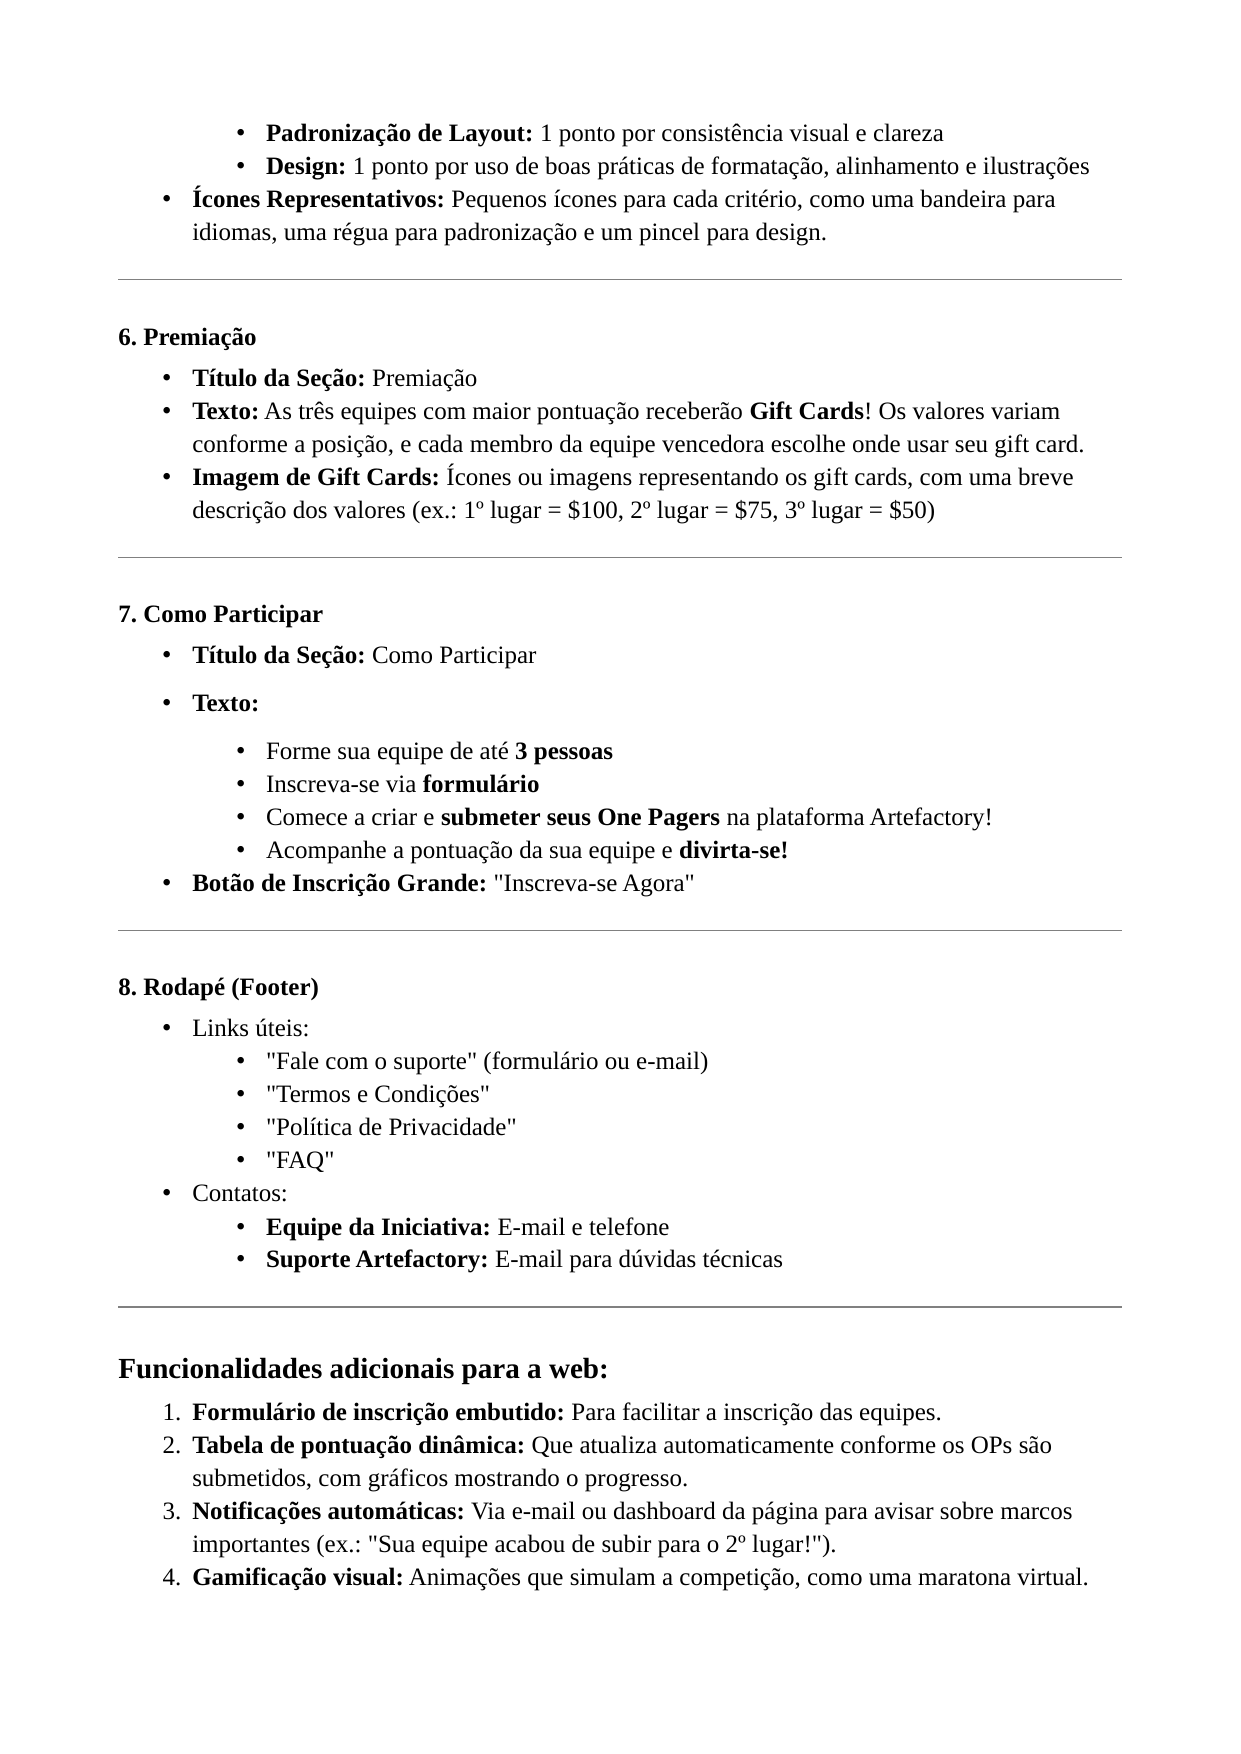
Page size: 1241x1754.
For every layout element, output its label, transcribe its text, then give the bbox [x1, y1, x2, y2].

list Tabela de pontuação dinâmica: Que atualiza automaticamente conforme os OPs são submetidos, com gráficos mostrando o progresso. [162, 1430, 1122, 1492]
list Texto: [162, 688, 1122, 717]
list "Termos e Condições" [236, 1079, 1122, 1108]
list Padronização de Layout: 1 ponto por consistência visual e clareza [236, 118, 1122, 147]
list Equipe da Iniciativa: E-mail e telefone [236, 1212, 1122, 1240]
list Título da Seção: Premiação [162, 363, 1122, 392]
subtitle Funcionalidades adicionais para a web: [118, 1351, 1122, 1384]
list Links úteis: [162, 1013, 1122, 1042]
list Botão de Inscrição Grande: "Inscreva-se Agora" [162, 868, 1122, 897]
list Ícones Representativos: Pequenos ícones para cada critério, como uma bandeira para idiomas, uma régua para padronização e um pincel para design. [162, 184, 1122, 246]
list Contatos: [162, 1178, 1122, 1207]
list "FAQ" [236, 1146, 1122, 1174]
subtitle 7. Como Participar [118, 599, 1122, 628]
list "Fale com o suporte" (formulário ou e-mail) [236, 1046, 1122, 1075]
list Suporte Artefactory: E-mail para dúvidas técnicas [236, 1244, 1122, 1273]
list "Política de Privacidade" [236, 1112, 1122, 1141]
list Design: 1 ponto por uso de boas práticas de formatação, alinhamento e ilustrações [236, 151, 1122, 180]
list Imagem de Gift Cards: Ícones ou imagens representando os gift cards, com uma breve descrição dos valores (ex.: 1º lugar = $100, 2º lugar = $75, 3º lugar = $50) [162, 462, 1122, 524]
list Inscreva-se via formulário [236, 769, 1122, 797]
list Formulário de inscrição embutido: Para facilitar a inscrição das equipes. [162, 1397, 1122, 1426]
list Notificações automáticas: Via e-mail ou dashboard da página para avisar sobre marcos importantes (ex.: "Sua equipe acabou de subir para o 2º lugar!"). [162, 1496, 1122, 1558]
list Gamificação visual: Animações que simulam a competição, como uma maratona virtual. [162, 1562, 1122, 1591]
list Forme sua equipe de até 3 pessoas [236, 736, 1122, 764]
list Título da Seção: Como Participar [162, 641, 1122, 669]
list Acompanhe a pontuação da sua equipe e divirta-se! [236, 835, 1122, 863]
subtitle 8. Rodapé (Footer) [118, 972, 1122, 1001]
subtitle 6. Premiação [118, 322, 1122, 350]
list Comece a criar e submeter seus One Pagers na plataforma Artefactory! [236, 802, 1122, 831]
list Texto: As três equipes com maior pontuação receberão Gift Cards! Os valores variam conforme a posição, e cada membro da equipe vencedora escolhe onde usar seu gift card. [162, 396, 1122, 458]
